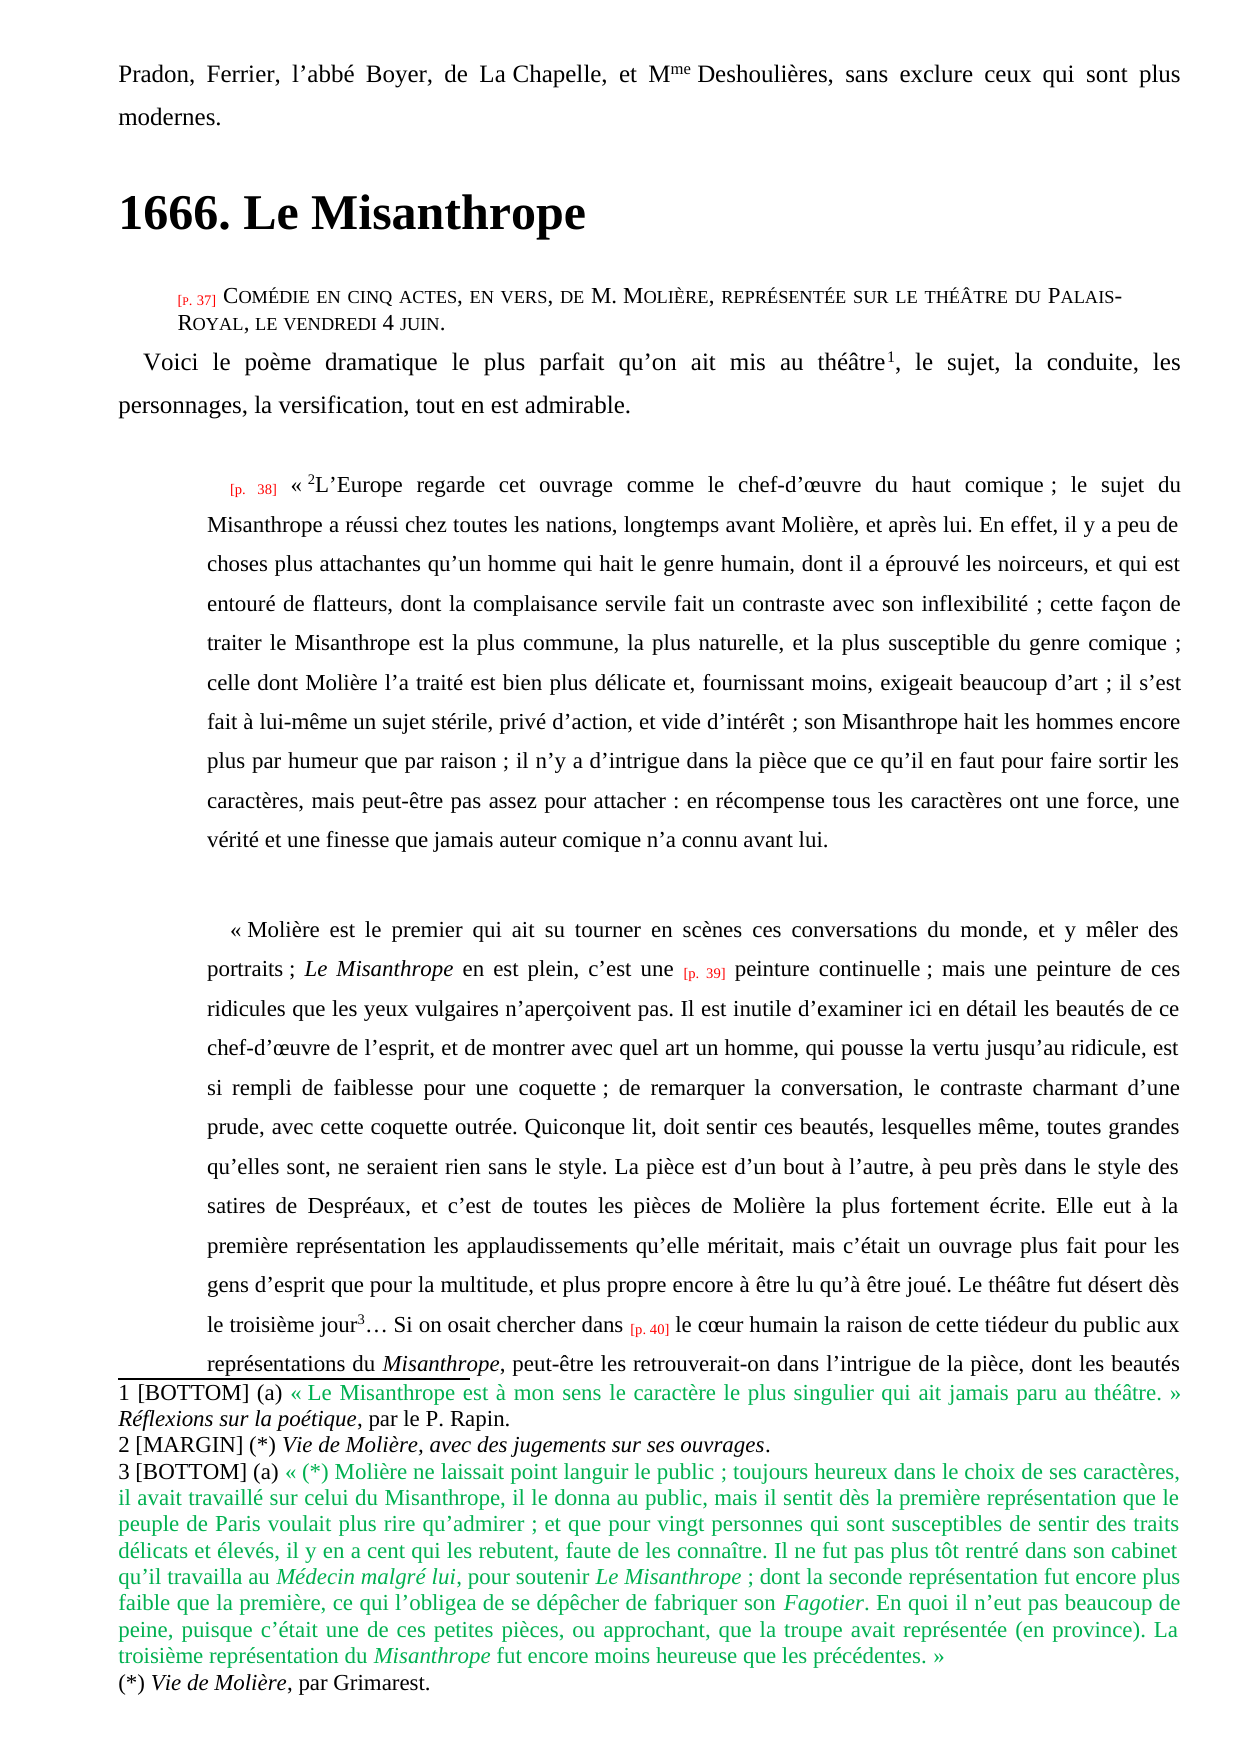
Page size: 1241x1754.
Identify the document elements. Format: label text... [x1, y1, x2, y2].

text (*) Vie de Molière, par Grimarest. [118, 1668, 1181, 1695]
text Pradon, Ferrier, l’abbé Boyer, de La Chapelle, et Mme Deshoulières, sans exclure ceux qui sont plus modernes. [118, 59, 1181, 131]
text [MARGIN] (*) Vie de Molière, avec des jugements sur ses ouvrages. [118, 1431, 1181, 1458]
text [p. 38] « L’Europe regarde cet ouvrage comme le chef-d’œuvre du haut comique ; le sujet du Misanthrope a réussi chez toutes les nations, longtemps avant Molière, et après lui. En effet, il y a peu de choses plus attachantes qu’un homme qui hait le genre humain, dont il a éprouvé les noirceurs, et qui est entouré de flatteurs, dont la complaisance servile fait un contraste avec son inflexibilité ; cette façon de traiter le Misanthrope est la plus commune, la plus naturelle, et la plus susceptible du genre comique ; celle dont Molière l’a traité est bien plus délicate et, fournissant moins, exigeait beaucoup d’art ; il s’est fait à lui-même un sujet stérile, privé d’action, et vide d’intérêt ; son Misanthrope hait les hommes encore plus par humeur que par raison ; il n’y a d’intrigue dans la pièce que ce qu’il en faut pour faire sortir les caractères, mais peut-être pas assez pour attacher : en récompense tous les caractères ont une force, une vérité et une finesse que jamais auteur comique n’a connu avant lui. [207, 471, 1181, 853]
text [p. 37] Comédie en cinq actes, en vers, de M. Molière, représentée sur le théâtre du Palais-Royal, le vendredi 4 juin. [177, 282, 1122, 335]
text « Molière est le premier qui ait su tourner en scènes ces conversations du monde, et y mêler des portraits ; Le Misanthrope en est plein, c’est une [p. 39] peinture continuelle ; mais une peinture de ces ridicules que les yeux vulgaires n’aperçoivent pas. Il est inutile d’examiner ici en détail les beautés de ce chef-d’œuvre de l’esprit, et de montrer avec quel art un homme, qui pousse la vertu jusqu’au ridicule, est si rempli de faiblesse pour une coquette ; de remarquer la conversation, le contraste charmant d’une prude, avec cette coquette outrée. Quiconque lit, doit sentir ces beautés, lesquelles même, toutes grandes qu’elles sont, ne seraient rien sans le style. La pièce est d’un bout à l’autre, à peu près dans le style des satires de Despréaux, et c’est de toutes les pièces de Molière la plus fortement écrite. Elle eut à la première représentation les applaudissements qu’elle méritait, mais c’était un ouvrage plus fait pour les gens d’esprit que pour la multitude, et plus propre encore à être lu qu’à être joué. Le théâtre fut désert dès le troisième jour… Si on osait chercher dans [p. 40] le cœur humain la raison de cette tiédeur du public aux représentations du Misanthrope, peut-être les retrouverait-on dans l’intrigue de la pièce, dont les beautés [207, 916, 1181, 1377]
subtitle 1666. Le Misanthrope [118, 183, 1181, 240]
text [BOTTOM] (a) « Le Misanthrope est à mon sens le caractère le plus singulier qui ait jamais paru au théâtre. » Réflexions sur la poétique, par le P. Rapin. [118, 1379, 1181, 1431]
text [BOTTOM] (a) « (*) Molière ne laissait point languir le public ; toujours heureux dans le choix de ses caractères, il avait travaillé sur celui du Misanthrope, il le donna au public, mais il sentit dès la première représentation que le peuple de Paris voulait plus rire qu’admirer ; et que pour vingt personnes qui sont susceptibles de sentir des traits délicats et élevés, il y en a cent qui les rebutent, faute de les connaître. Il ne fut pas plus tôt rentré dans son cabinet qu’il travailla au Médecin malgré lui, pour soutenir Le Misanthrope ; dont la seconde représentation fut encore plus faible que la première, ce qui l’obligea de se dépêcher de fabriquer son Fagotier. En quoi il n’eut pas beaucoup de peine, puisque c’était une de ces petites pièces, ou approchant, que la troupe avait représentée (en province). La troisième représentation du Misanthrope fut encore moins heureuse que les précédentes. » [118, 1458, 1181, 1668]
text Voici le poème dramatique le plus parfait qu’on ait mis au théâtre, le sujet, la conduite, les personnages, la versification, tout en est admirable. [118, 347, 1181, 419]
